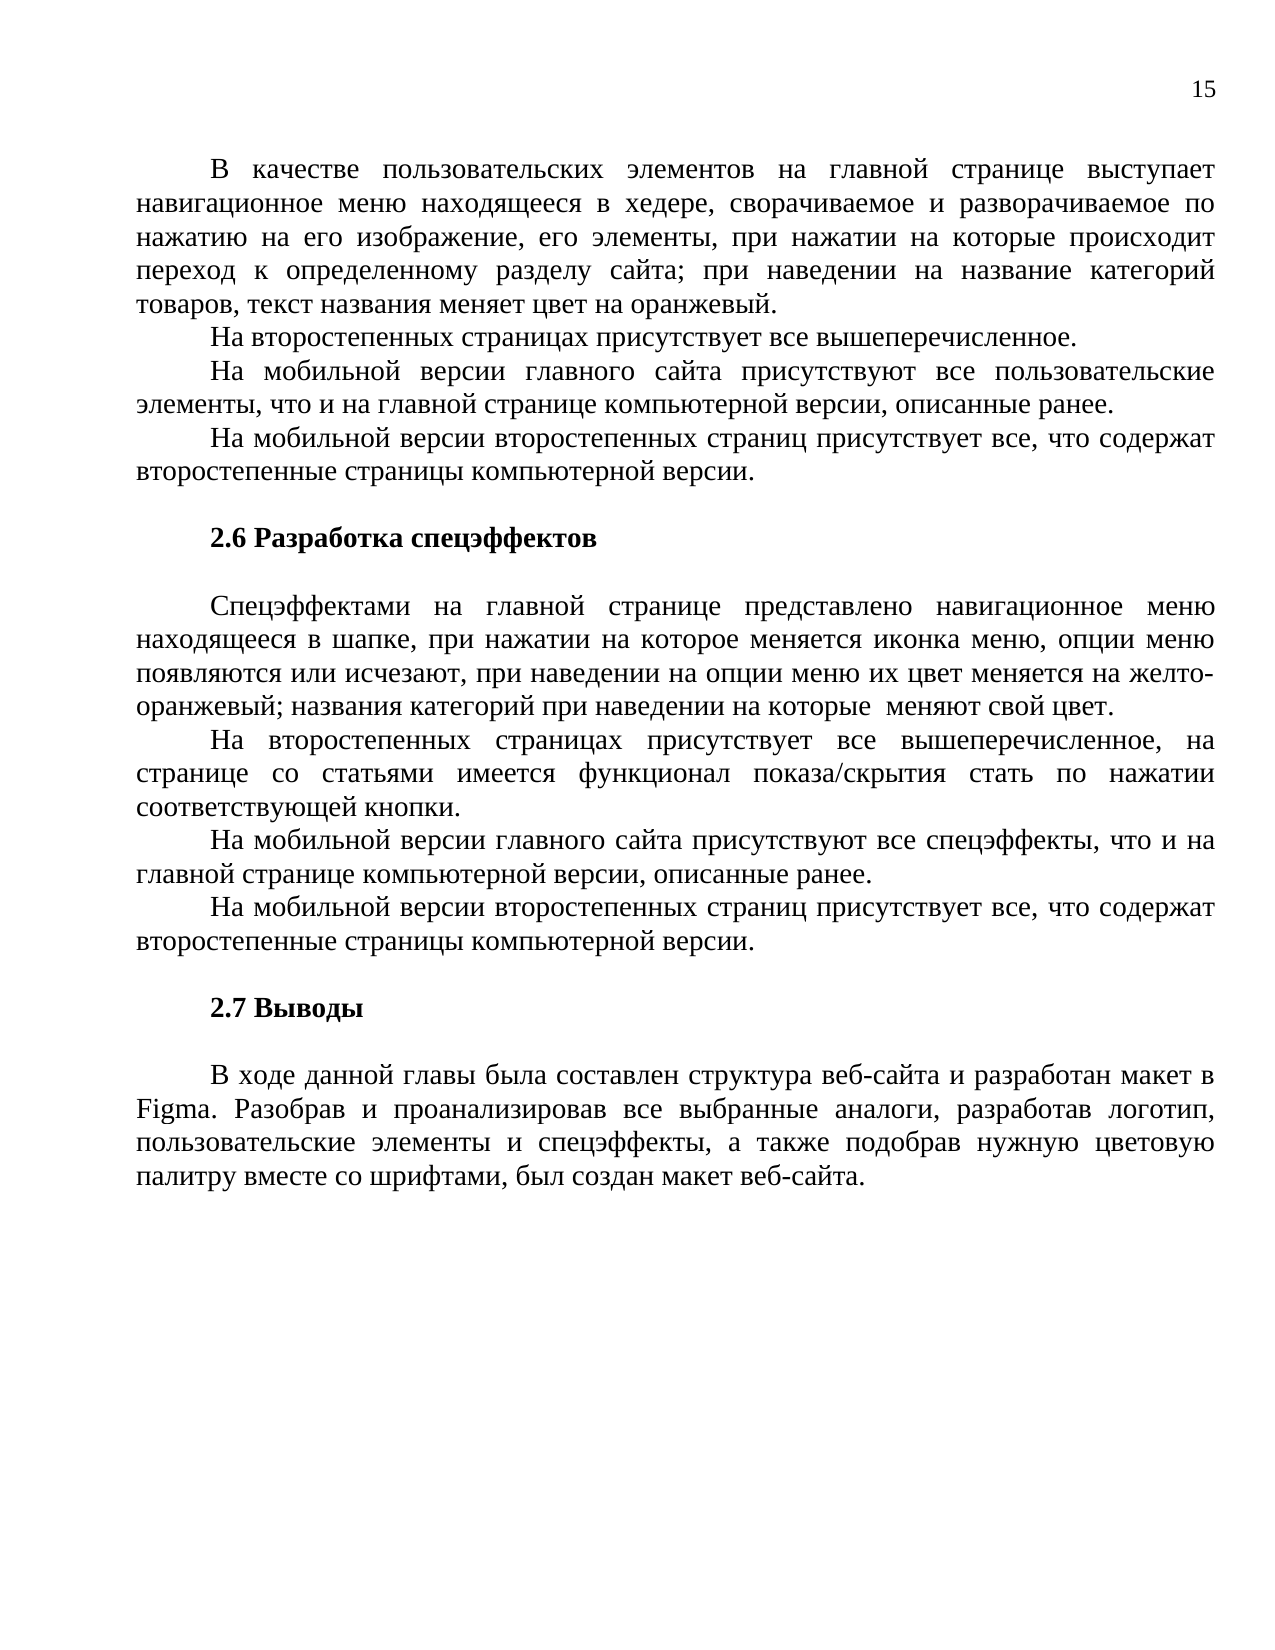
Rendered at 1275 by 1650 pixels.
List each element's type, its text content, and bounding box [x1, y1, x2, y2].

text На второстепенных страницах присутствует все вышеперечисленное. [136, 319, 1216, 353]
text В качестве пользовательских элементов на главной странице выступает навигационное меню находящееся в хедере, сворачиваемое и разворачиваемое по нажатию на его изображение, его элементы, при нажатии на которые происходит переход к определенному разделу сайта; при наведении на название категорий товаров, текст названия меняет цвет на оранжевый. [136, 152, 1216, 319]
text 2.6 Разработка спецэффектов [136, 521, 1216, 554]
text В ходе данной главы была составлен структура веб-сайта и разработан макет в Figma. Разобрав и проанализировав все выбранные аналоги, разработав логотип, пользовательские элементы и спецэффекты, а также подобрав нужную цветовую палитру вместе со шрифтами, был создан макет веб-сайта. [136, 1057, 1216, 1191]
text На мобильной версии главного сайта присутствуют все пользовательские элементы, что и на главной странице компьютерной версии, описанные ранее. [136, 353, 1216, 420]
text На мобильной версии главного сайта присутствуют все спецэффекты, что и на главной странице компьютерной версии, описанные ранее. [136, 822, 1216, 889]
text 2.7 Выводы [136, 990, 1216, 1024]
text На мобильной версии второстепенных страниц присутствует все, что содержат второстепенные страницы компьютерной версии. [136, 889, 1216, 957]
text На второстепенных страницах присутствует все вышеперечисленное, на странице со статьями имеется функционал показа/скрытия стать по нажатии соответствующей кнопки. [136, 722, 1216, 822]
text На мобильной версии второстепенных страниц присутствует все, что содержат второстепенные страницы компьютерной версии. [136, 420, 1216, 487]
text Спецэффектами на главной странице представлено навигационное меню находящееся в шапке, при нажатии на которое меняется иконка меню, опции меню появляются или исчезают, при наведении на опции меню их цвет меняется на желто-оранжевый; названия категорий при наведении на которые меняют свой цвет. [136, 588, 1216, 722]
